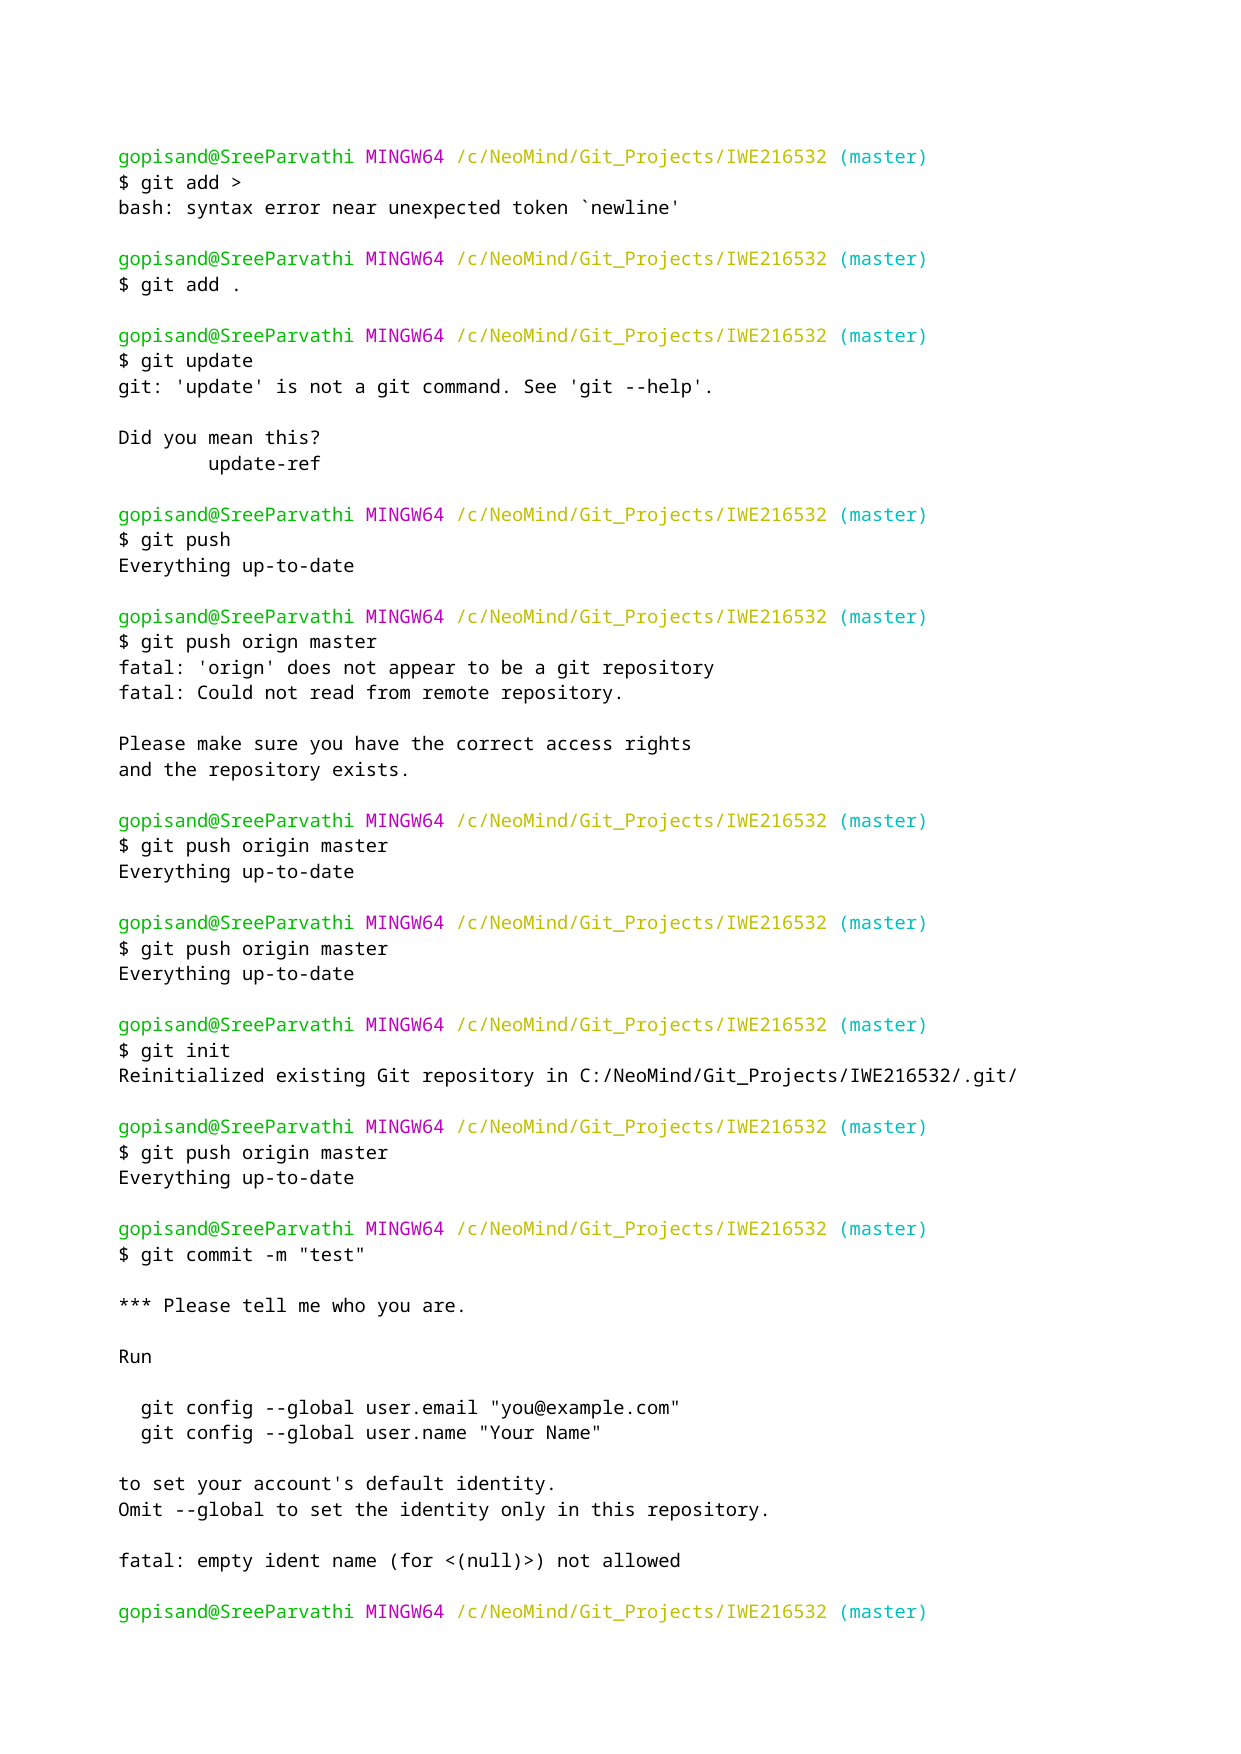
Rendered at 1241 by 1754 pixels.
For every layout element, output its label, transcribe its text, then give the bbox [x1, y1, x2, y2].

text git config --global user.name "Your Name" [118, 1420, 1122, 1445]
text gopisand@SreeParvathi MINGW64 /c/NeoMind/Git_Projects/IWE216532 (master) [118, 1011, 1122, 1037]
text $ git update [118, 348, 1122, 373]
text gopisand@SreeParvathi MINGW64 /c/NeoMind/Git_Projects/IWE216532 (master) [118, 807, 1122, 833]
text fatal: 'orign' does not appear to be a git repository [118, 654, 1122, 679]
text gopisand@SreeParvathi MINGW64 /c/NeoMind/Git_Projects/IWE216532 (master) [118, 501, 1122, 526]
text Reinitialized existing Git repository in C:/NeoMind/Git_Projects/IWE216532/.git/ [118, 1062, 1122, 1088]
text gopisand@SreeParvathi MINGW64 /c/NeoMind/Git_Projects/IWE216532 (master) [118, 144, 1122, 169]
text gopisand@SreeParvathi MINGW64 /c/NeoMind/Git_Projects/IWE216532 (master) [118, 246, 1122, 271]
text Omit --global to set the identity only in this repository. [118, 1496, 1122, 1522]
text gopisand@SreeParvathi MINGW64 /c/NeoMind/Git_Projects/IWE216532 (master) [118, 1113, 1122, 1139]
text Run [118, 1343, 1122, 1369]
text Everything up-to-date [118, 1164, 1122, 1190]
text fatal: empty ident name (for <(null)>) not allowed [118, 1547, 1122, 1573]
text fatal: Could not read from remote repository. [118, 679, 1122, 705]
text git config --global user.email "you@example.com" [118, 1394, 1122, 1420]
text $ git push origin master [118, 833, 1122, 858]
text Everything up-to-date [118, 552, 1122, 577]
text to set your account's default identity. [118, 1471, 1122, 1496]
text Did you mean this? [118, 424, 1122, 450]
text Everything up-to-date [118, 858, 1122, 884]
text gopisand@SreeParvathi MINGW64 /c/NeoMind/Git_Projects/IWE216532 (master) [118, 322, 1122, 348]
text update-ref [118, 450, 1122, 475]
text $ git push origin master [118, 1139, 1122, 1164]
text gopisand@SreeParvathi MINGW64 /c/NeoMind/Git_Projects/IWE216532 (master) [118, 1216, 1122, 1241]
text gopisand@SreeParvathi MINGW64 /c/NeoMind/Git_Projects/IWE216532 (master) [118, 603, 1122, 628]
text gopisand@SreeParvathi MINGW64 /c/NeoMind/Git_Projects/IWE216532 (master) [118, 1598, 1122, 1624]
text $ git commit -m "test" [118, 1241, 1122, 1267]
text *** Please tell me who you are. [118, 1292, 1122, 1318]
text bash: syntax error near unexpected token `newline' [118, 195, 1122, 220]
text $ git push origin master [118, 935, 1122, 960]
text $ git push [118, 526, 1122, 552]
text $ git push orign master [118, 628, 1122, 654]
text git: 'update' is not a git command. See 'git --help'. [118, 373, 1122, 399]
text gopisand@SreeParvathi MINGW64 /c/NeoMind/Git_Projects/IWE216532 (master) [118, 909, 1122, 935]
text $ git init [118, 1037, 1122, 1062]
text Everything up-to-date [118, 960, 1122, 986]
text Please make sure you have the correct access rights [118, 731, 1122, 756]
text and the repository exists. [118, 756, 1122, 782]
text $ git add . [118, 271, 1122, 297]
text $ git add > [118, 169, 1122, 195]
